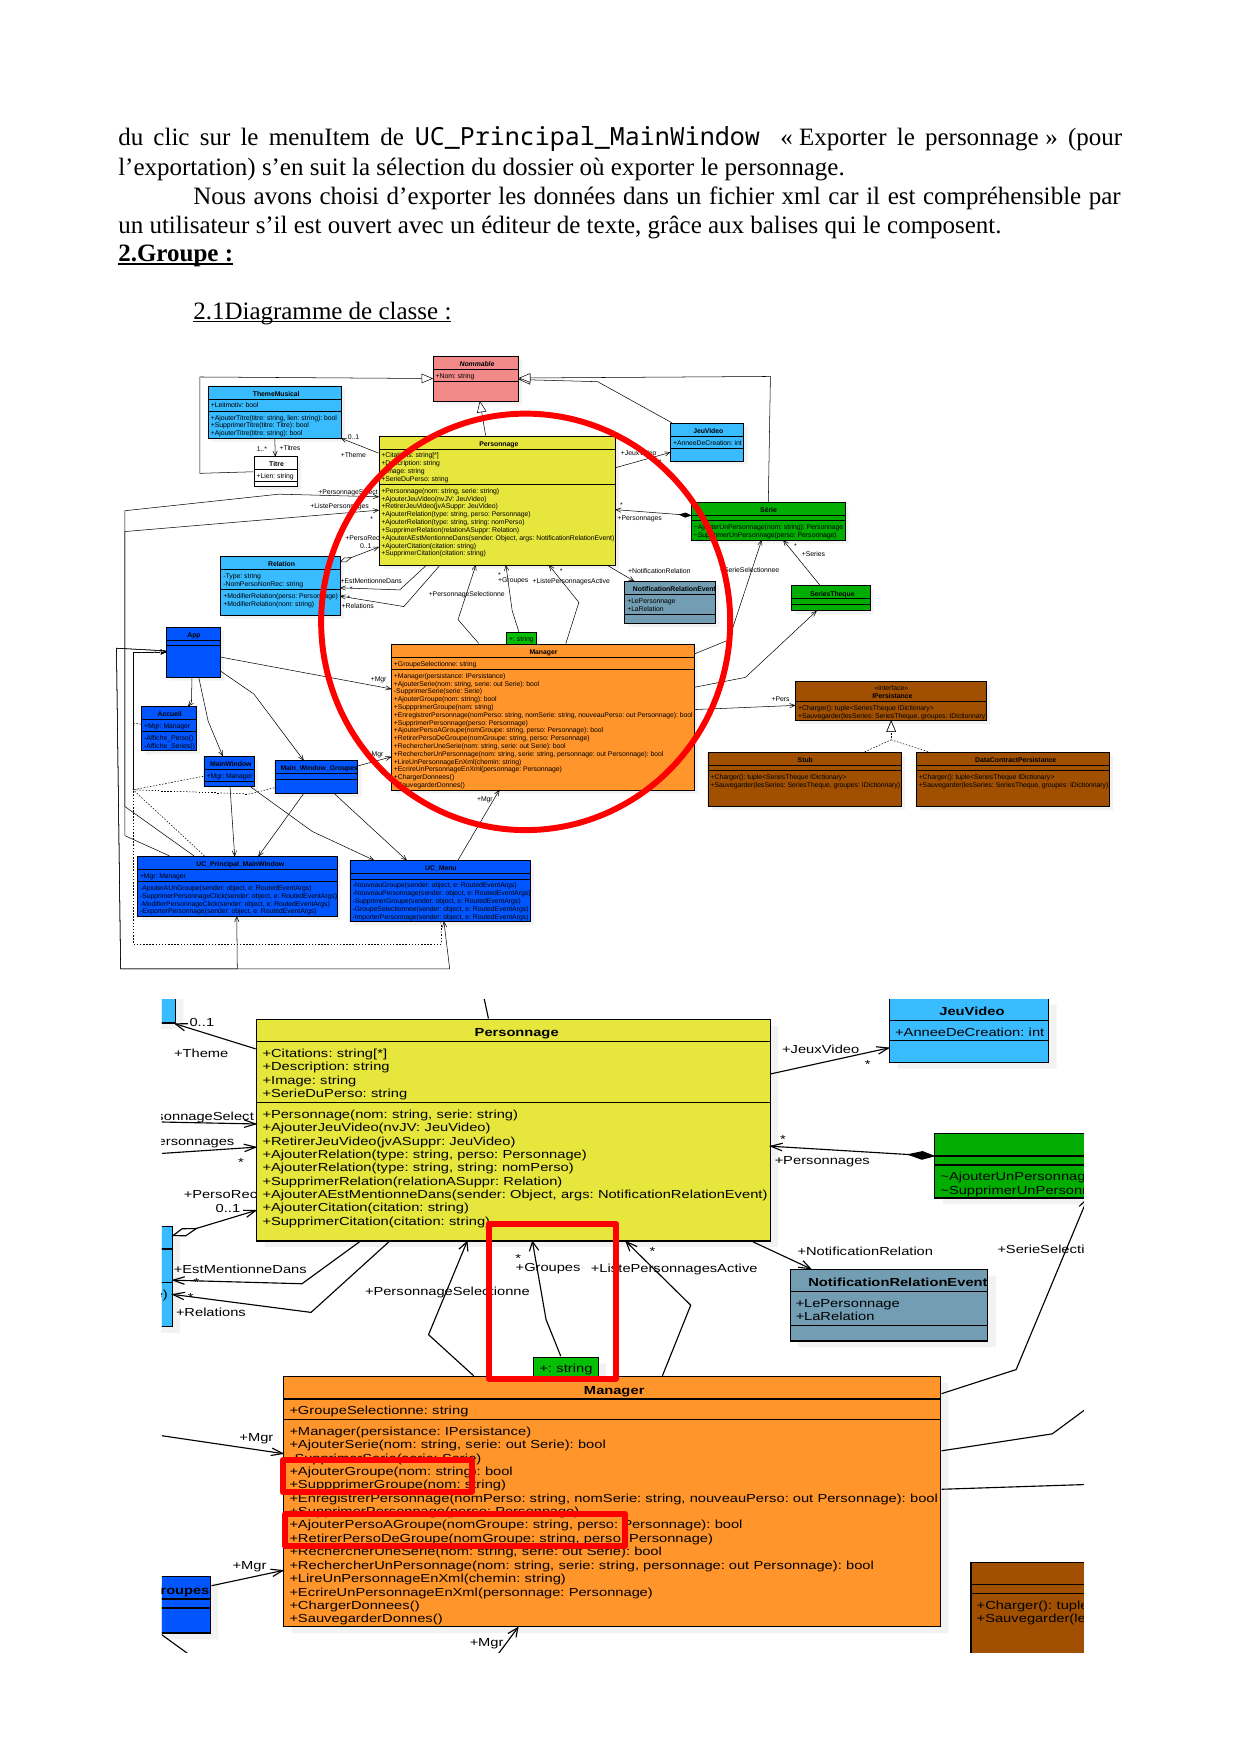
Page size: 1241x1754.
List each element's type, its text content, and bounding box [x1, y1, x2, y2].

text 2.Groupe : [118, 238, 1122, 267]
text Ces méthodes sont appelées dans la vue lors du clic sur le menuItem de UC_Menu « Importer un personnage » (pour l’importation) s’en suit la sélection du fichier à importer, et lors du clic sur le menuItem de UC_Principal_MainWindow « Exporter le personnage » (pour l’exportation) s’en suit la sélection du dossier où exporter le personnage. [118, 118, 1122, 181]
text 2.1Diagramme de classe : [118, 296, 1122, 325]
text Nous avons choisi d’exporter les données dans un fichier xml car il est compréhensible par un utilisateur s’il est ouvert avec un éditeur de texte, grâce aux balises qui le composent. [118, 181, 1122, 238]
